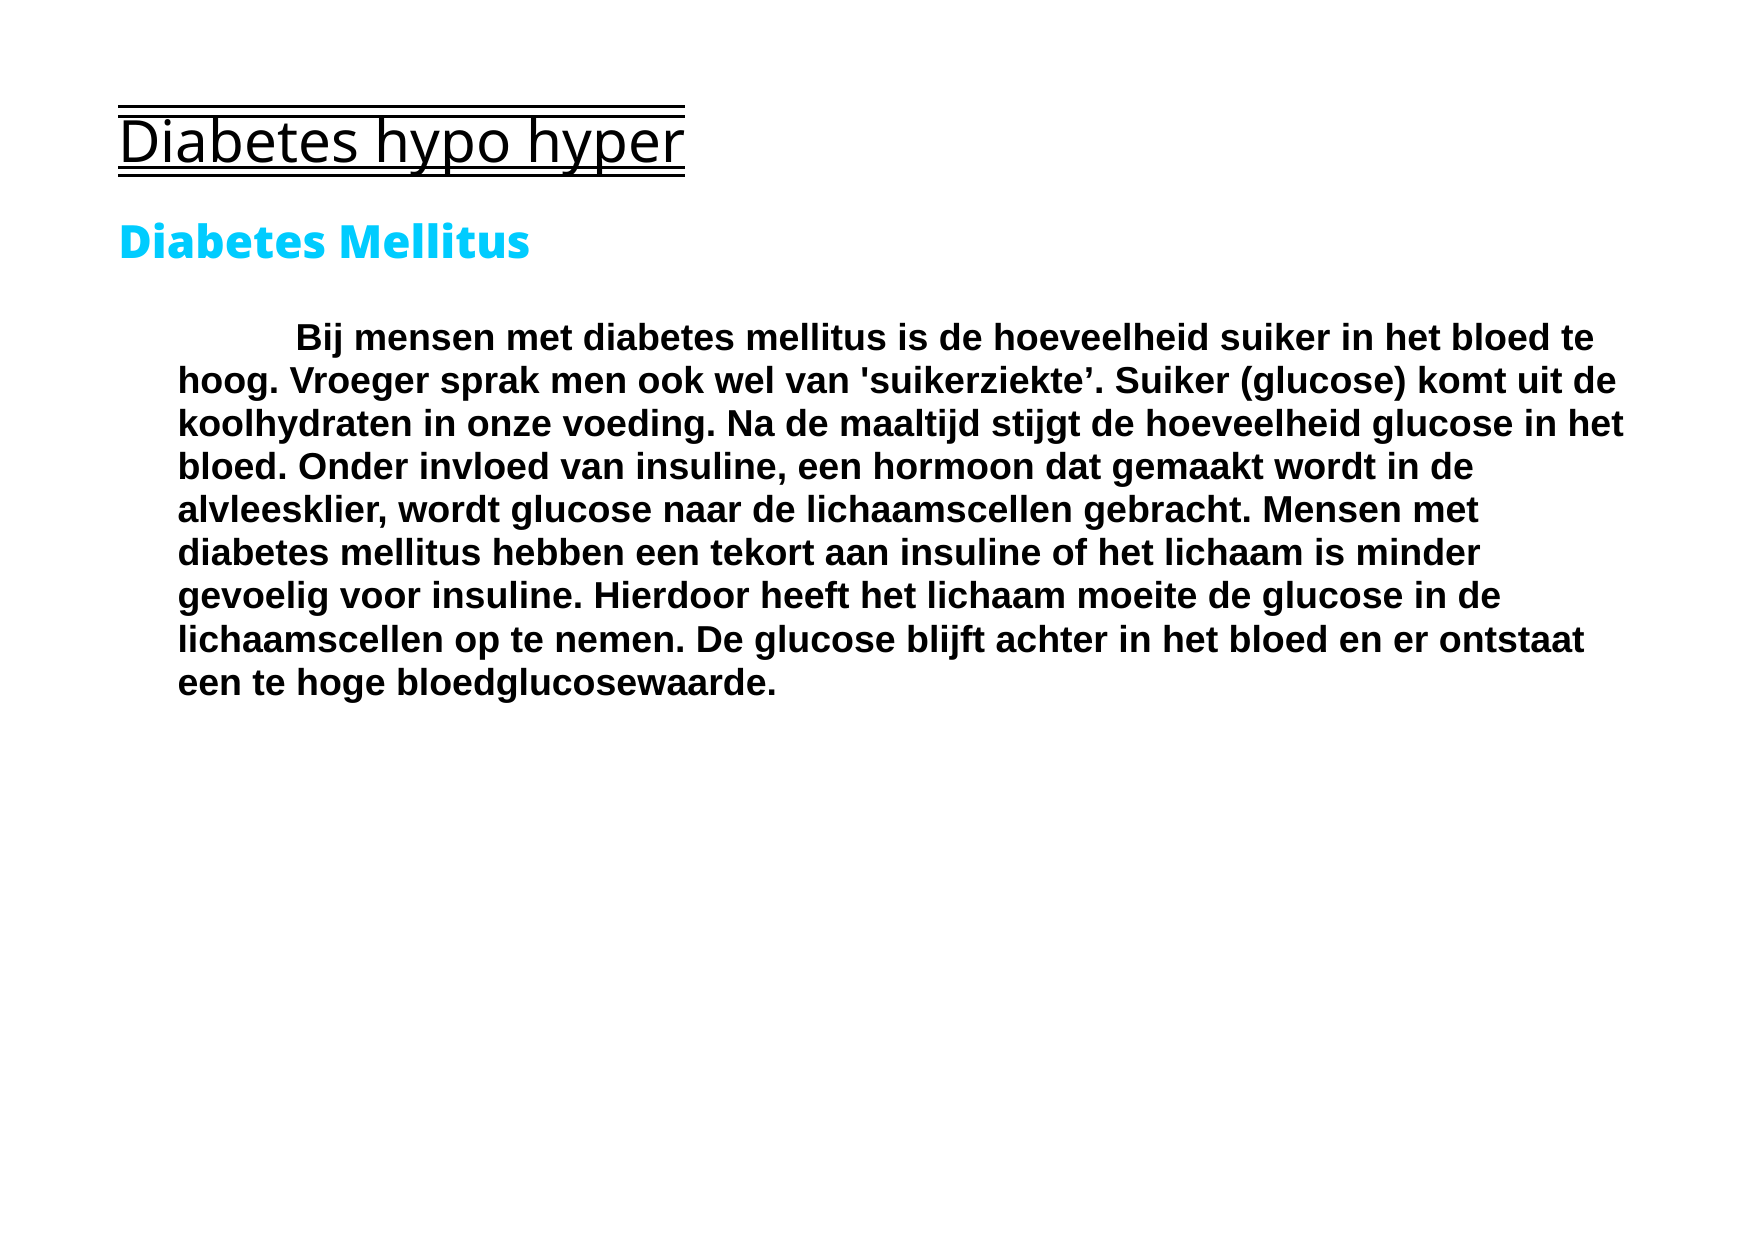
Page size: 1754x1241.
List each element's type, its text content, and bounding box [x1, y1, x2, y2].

title Diabetes hypo hyper [118, 100, 1636, 180]
subtitle Diabetes Mellitus [118, 209, 1636, 272]
subtitle Bij mensen met diabetes mellitus is de hoeveelheid suiker in het bloed te hoog. Vroeger sprak men ook wel van 'suikerziekte’. Suiker (glucose) komt uit de koolhydraten in onze voeding. Na de maaltijd stijgt de hoeveelheid glucose in het bloed. Onder invloed van insuline, een hormoon dat gemaakt wordt in de alvleesklier, wordt glucose naar de lichaamscellen gebracht. Mensen met diabetes mellitus hebben een tekort aan insuline of het lichaam is minder gevoelig voor insuline. Hierdoor heeft het lichaam moeite de glucose in de lichaamscellen op te nemen. De glucose blijft achter in het bloed en er ontstaat een te hoge bloedglucosewaarde. [177, 315, 1636, 703]
